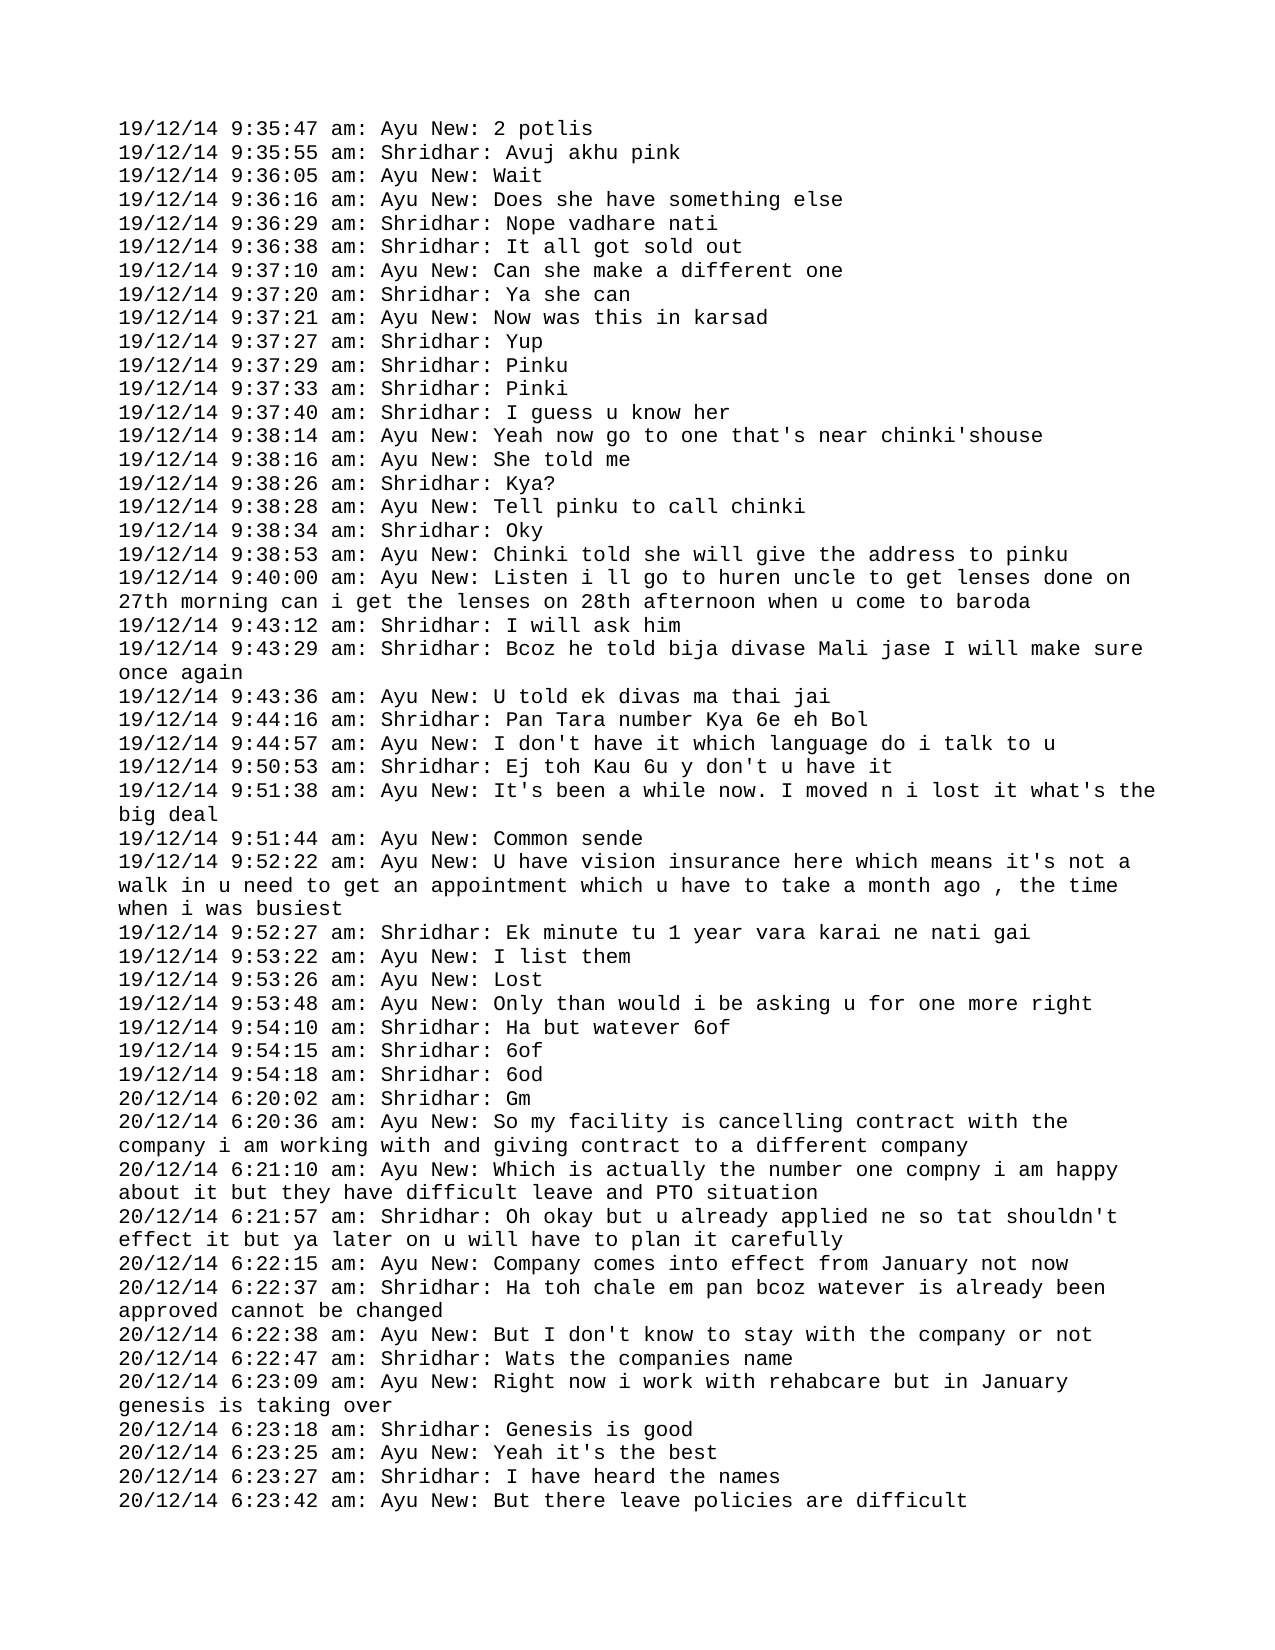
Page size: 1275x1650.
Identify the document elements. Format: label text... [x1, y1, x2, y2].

text 19/12/14 9:36:38 am: Shridhar: It all got sold out [118, 236, 1157, 260]
text 20/12/14 6:21:10 am: Ayu New: Which is actually the number one compny i am happy about it but they have difficult leave and PTO situation [118, 1158, 1157, 1206]
text 20/12/14 6:23:27 am: Shridhar: I have heard the names [118, 1466, 1157, 1489]
text 19/12/14 9:38:14 am: Ayu New: Yeah now go to one that's near chinki'shouse [118, 426, 1157, 449]
text 20/12/14 6:20:36 am: Ayu New: So my facility is cancelling contract with the company i am working with and giving contract to a different company [118, 1111, 1157, 1158]
text 19/12/14 9:37:40 am: Shridhar: I guess u know her [118, 402, 1157, 426]
text 20/12/14 6:22:15 am: Ayu New: Company comes into effect from January not now [118, 1253, 1157, 1277]
text 19/12/14 9:53:22 am: Ayu New: I list them [118, 946, 1157, 969]
text 19/12/14 9:35:55 am: Shridhar: Avuj akhu pink [118, 142, 1157, 165]
text 19/12/14 9:40:00 am: Ayu New: Listen i ll go to huren uncle to get lenses done on 27th morning can i get the lenses on 28th afternoon when u come to baroda [118, 567, 1157, 615]
text 19/12/14 9:38:16 am: Ayu New: She told me [118, 449, 1157, 473]
text 19/12/14 9:37:21 am: Ayu New: Now was this in karsad [118, 307, 1157, 331]
text 19/12/14 9:44:57 am: Ayu New: I don't have it which language do i talk to u [118, 733, 1157, 757]
text 19/12/14 9:38:34 am: Shridhar: Oky [118, 520, 1157, 544]
text 19/12/14 9:38:28 am: Ayu New: Tell pinku to call chinki [118, 496, 1157, 520]
text 19/12/14 9:43:12 am: Shridhar: I will ask him [118, 615, 1157, 638]
text 19/12/14 9:52:27 am: Shridhar: Ek minute tu 1 year vara karai ne nati gai [118, 922, 1157, 946]
text 19/12/14 9:53:26 am: Ayu New: Lost [118, 969, 1157, 993]
text 19/12/14 9:50:53 am: Shridhar: Ej toh Kau 6u y don't u have it [118, 757, 1157, 780]
text 19/12/14 9:37:33 am: Shridhar: Pinki [118, 378, 1157, 402]
text 20/12/14 6:23:42 am: Ayu New: But there leave policies are difficult [118, 1489, 1157, 1513]
text 19/12/14 9:54:10 am: Shridhar: Ha but watever 6of [118, 1017, 1157, 1040]
text 19/12/14 9:37:20 am: Shridhar: Ya she can [118, 284, 1157, 307]
text 19/12/14 9:43:29 am: Shridhar: Bcoz he told bija divase Mali jase I will make sure once again [118, 638, 1157, 686]
text 19/12/14 9:44:16 am: Shridhar: Pan Tara number Kya 6e eh Bol [118, 709, 1157, 733]
text 20/12/14 6:22:47 am: Shridhar: Wats the companies name [118, 1348, 1157, 1371]
text 19/12/14 9:43:36 am: Ayu New: U told ek divas ma thai jai [118, 686, 1157, 709]
text 19/12/14 9:36:29 am: Shridhar: Nope vadhare nati [118, 213, 1157, 236]
text 19/12/14 9:36:16 am: Ayu New: Does she have something else [118, 189, 1157, 213]
text 20/12/14 6:23:25 am: Ayu New: Yeah it's the best [118, 1442, 1157, 1466]
text 20/12/14 6:22:38 am: Ayu New: But I don't know to stay with the company or not [118, 1324, 1157, 1348]
text 20/12/14 6:21:57 am: Shridhar: Oh okay but u already applied ne so tat shouldn't effect it but ya later on u will have to plan it carefully [118, 1206, 1157, 1253]
text 19/12/14 9:38:26 am: Shridhar: Kya? [118, 473, 1157, 496]
text 20/12/14 6:20:02 am: Shridhar: Gm [118, 1088, 1157, 1111]
text 19/12/14 9:52:22 am: Ayu New: U have vision insurance here which means it's not a walk in u need to get an appointment which u have to take a month ago , the time when i was busiest [118, 851, 1157, 922]
text 19/12/14 9:37:10 am: Ayu New: Can she make a different one [118, 260, 1157, 284]
text 20/12/14 6:22:37 am: Shridhar: Ha toh chale em pan bcoz watever is already been approved cannot be changed [118, 1277, 1157, 1324]
text 19/12/14 9:37:27 am: Shridhar: Yup [118, 331, 1157, 354]
text 19/12/14 9:37:29 am: Shridhar: Pinku [118, 354, 1157, 378]
text 19/12/14 9:36:05 am: Ayu New: Wait [118, 165, 1157, 189]
text 19/12/14 9:51:44 am: Ayu New: Common sende [118, 827, 1157, 851]
text 19/12/14 9:54:15 am: Shridhar: 6of [118, 1040, 1157, 1064]
text 20/12/14 6:23:18 am: Shridhar: Genesis is good [118, 1419, 1157, 1442]
text 20/12/14 6:23:09 am: Ayu New: Right now i work with rehabcare but in January genesis is taking over [118, 1371, 1157, 1419]
text 19/12/14 9:53:48 am: Ayu New: Only than would i be asking u for one more right [118, 993, 1157, 1017]
text 19/12/14 9:54:18 am: Shridhar: 6od [118, 1064, 1157, 1088]
text 19/12/14 9:38:53 am: Ayu New: Chinki told she will give the address to pinku [118, 544, 1157, 567]
text 19/12/14 9:35:47 am: Ayu New: 2 potlis [118, 118, 1157, 142]
text 19/12/14 9:51:38 am: Ayu New: It's been a while now. I moved n i lost it what's the big deal [118, 780, 1157, 827]
